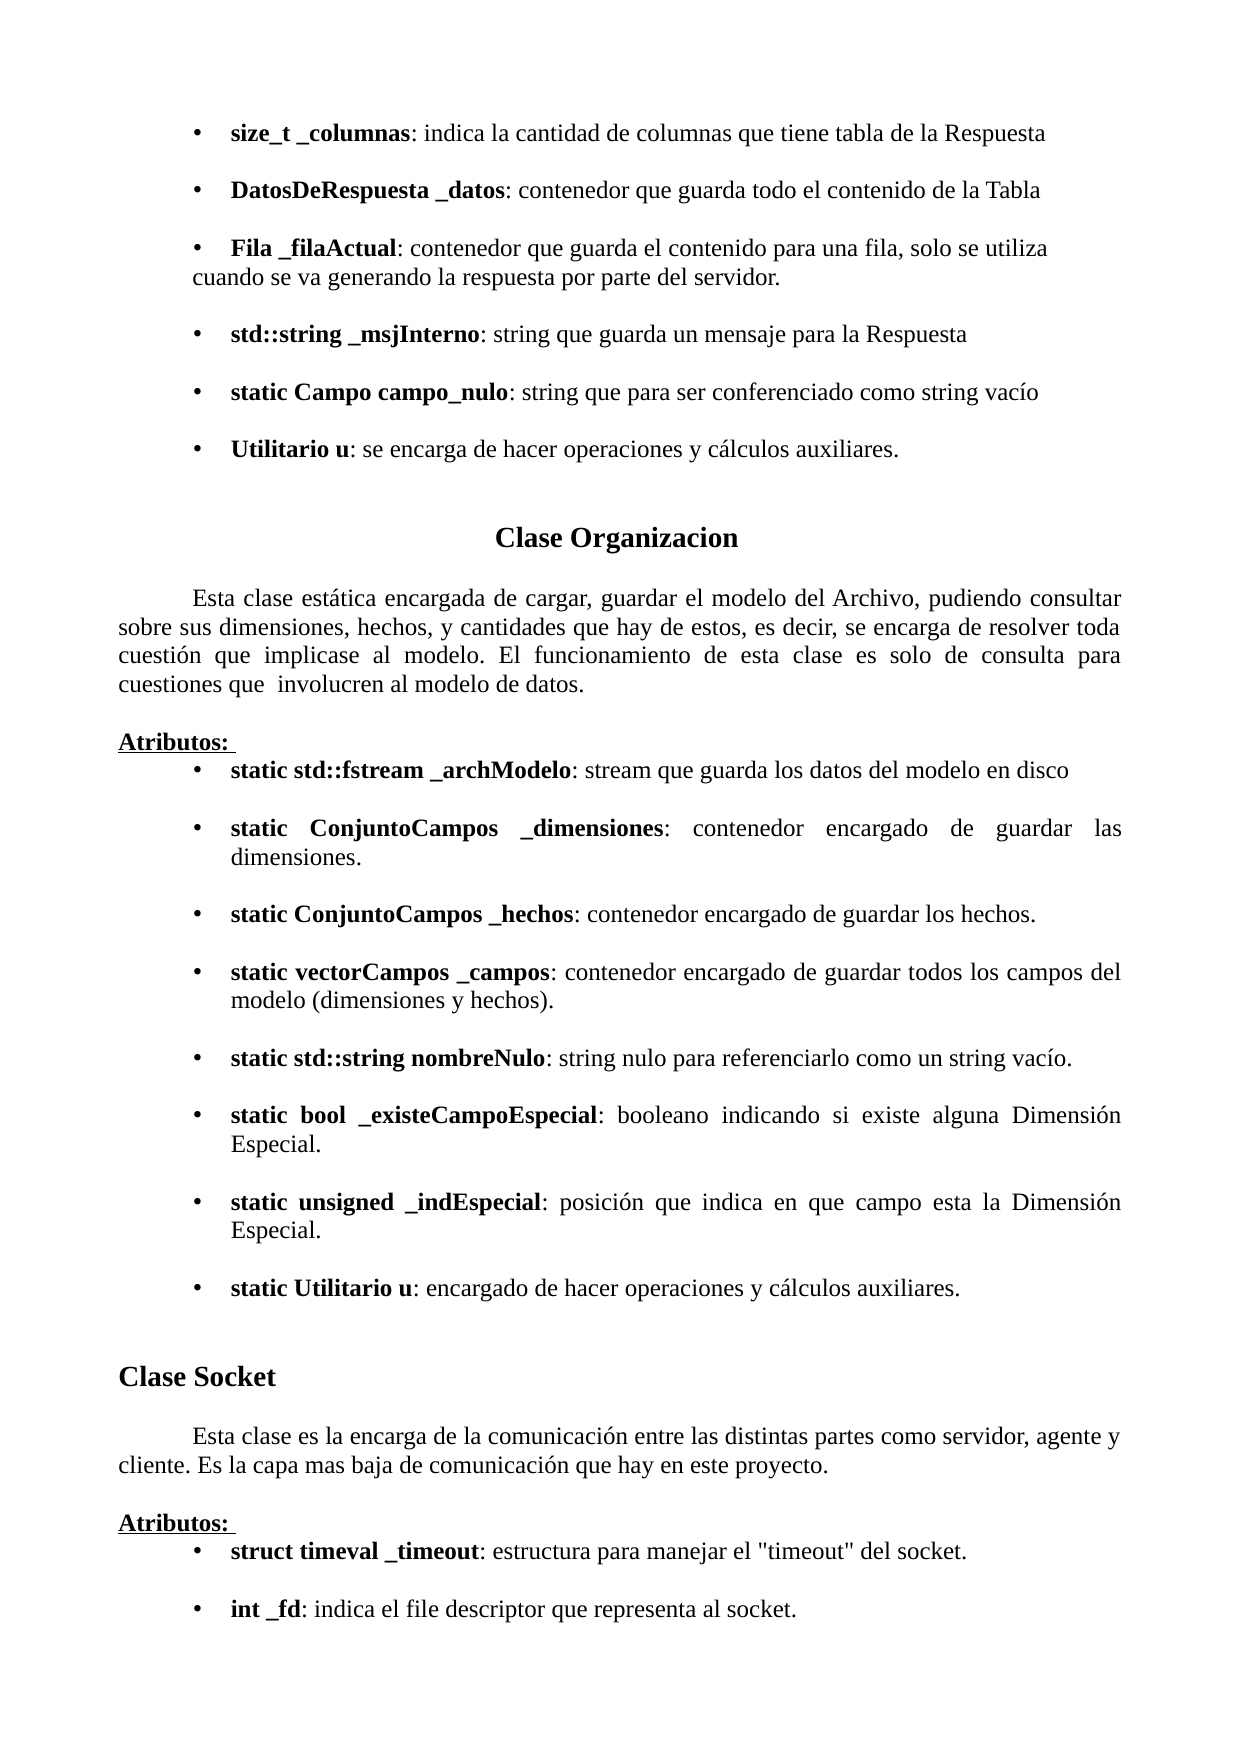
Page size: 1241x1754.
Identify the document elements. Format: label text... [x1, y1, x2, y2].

list std::string _msjInterno: string que guarda un mensaje para la Respuesta [193, 319, 1122, 348]
list Utilitario u: se encarga de hacer operaciones y cálculos auxiliares. [193, 434, 1122, 463]
list int _fd: indica el file descriptor que representa al socket. [193, 1594, 1122, 1623]
list static bool _existeCampoEspecial: booleano indicando si existe alguna Dimensión Especial. [193, 1100, 1122, 1158]
list Fila _filaActual: contenedor que guarda el contenido para una fila, solo se utiliza [193, 233, 1122, 262]
text cuando se va generando la respuesta por parte del servidor. [118, 262, 1122, 291]
text Esta clase es la encarga de la comunicación entre las distintas partes como servidor, agente y cliente. Es la capa mas baja de comunicación que hay en este proyecto. [118, 1421, 1122, 1479]
list static ConjuntoCampos _hechos: contenedor encargado de guardar los hechos. [193, 899, 1122, 928]
list DatosDeRespuesta _datos: contenedor que guarda todo el contenido de la Tabla [193, 176, 1122, 204]
list static Campo campo_nulo: string que para ser conferenciado como string vacío [193, 377, 1122, 406]
list static std::fstream _archModelo: stream que guarda los datos del modelo en disco [193, 755, 1122, 784]
list static std::string nombreNulo: string nulo para referenciarlo como un string vacío. [193, 1043, 1122, 1072]
list size_t _columnas: indica la cantidad de columnas que tiene tabla de la Respuesta [193, 118, 1122, 147]
text Clase Organizacion [118, 521, 1122, 554]
text Atributos: [118, 727, 1122, 755]
list static vectorCampos _campos: contenedor encargado de guardar todos los campos del modelo (dimensiones y hechos). [193, 957, 1122, 1014]
text Clase Socket [118, 1359, 1122, 1393]
text Esta clase estática encargada de cargar, guardar el modelo del Archivo, pudiendo consultar sobre sus dimensiones, hechos, y cantidades que hay de estos, es decir, se encarga de resolver toda cuestión que implicase al modelo. El funcionamiento de esta clase es solo de consulta para cuestiones que involucren al modelo de datos. [118, 583, 1122, 698]
list static Utilitario u: encargado de hacer operaciones y cálculos auxiliares. [193, 1273, 1122, 1302]
list static ConjuntoCampos _dimensiones: contenedor encargado de guardar las dimensiones. [193, 813, 1122, 870]
text Atributos: [118, 1508, 1122, 1536]
list static unsigned _indEspecial: posición que indica en que campo esta la Dimensión Especial. [193, 1187, 1122, 1244]
list struct timeval _timeout: estructura para manejar el "timeout" del socket. [193, 1536, 1122, 1565]
